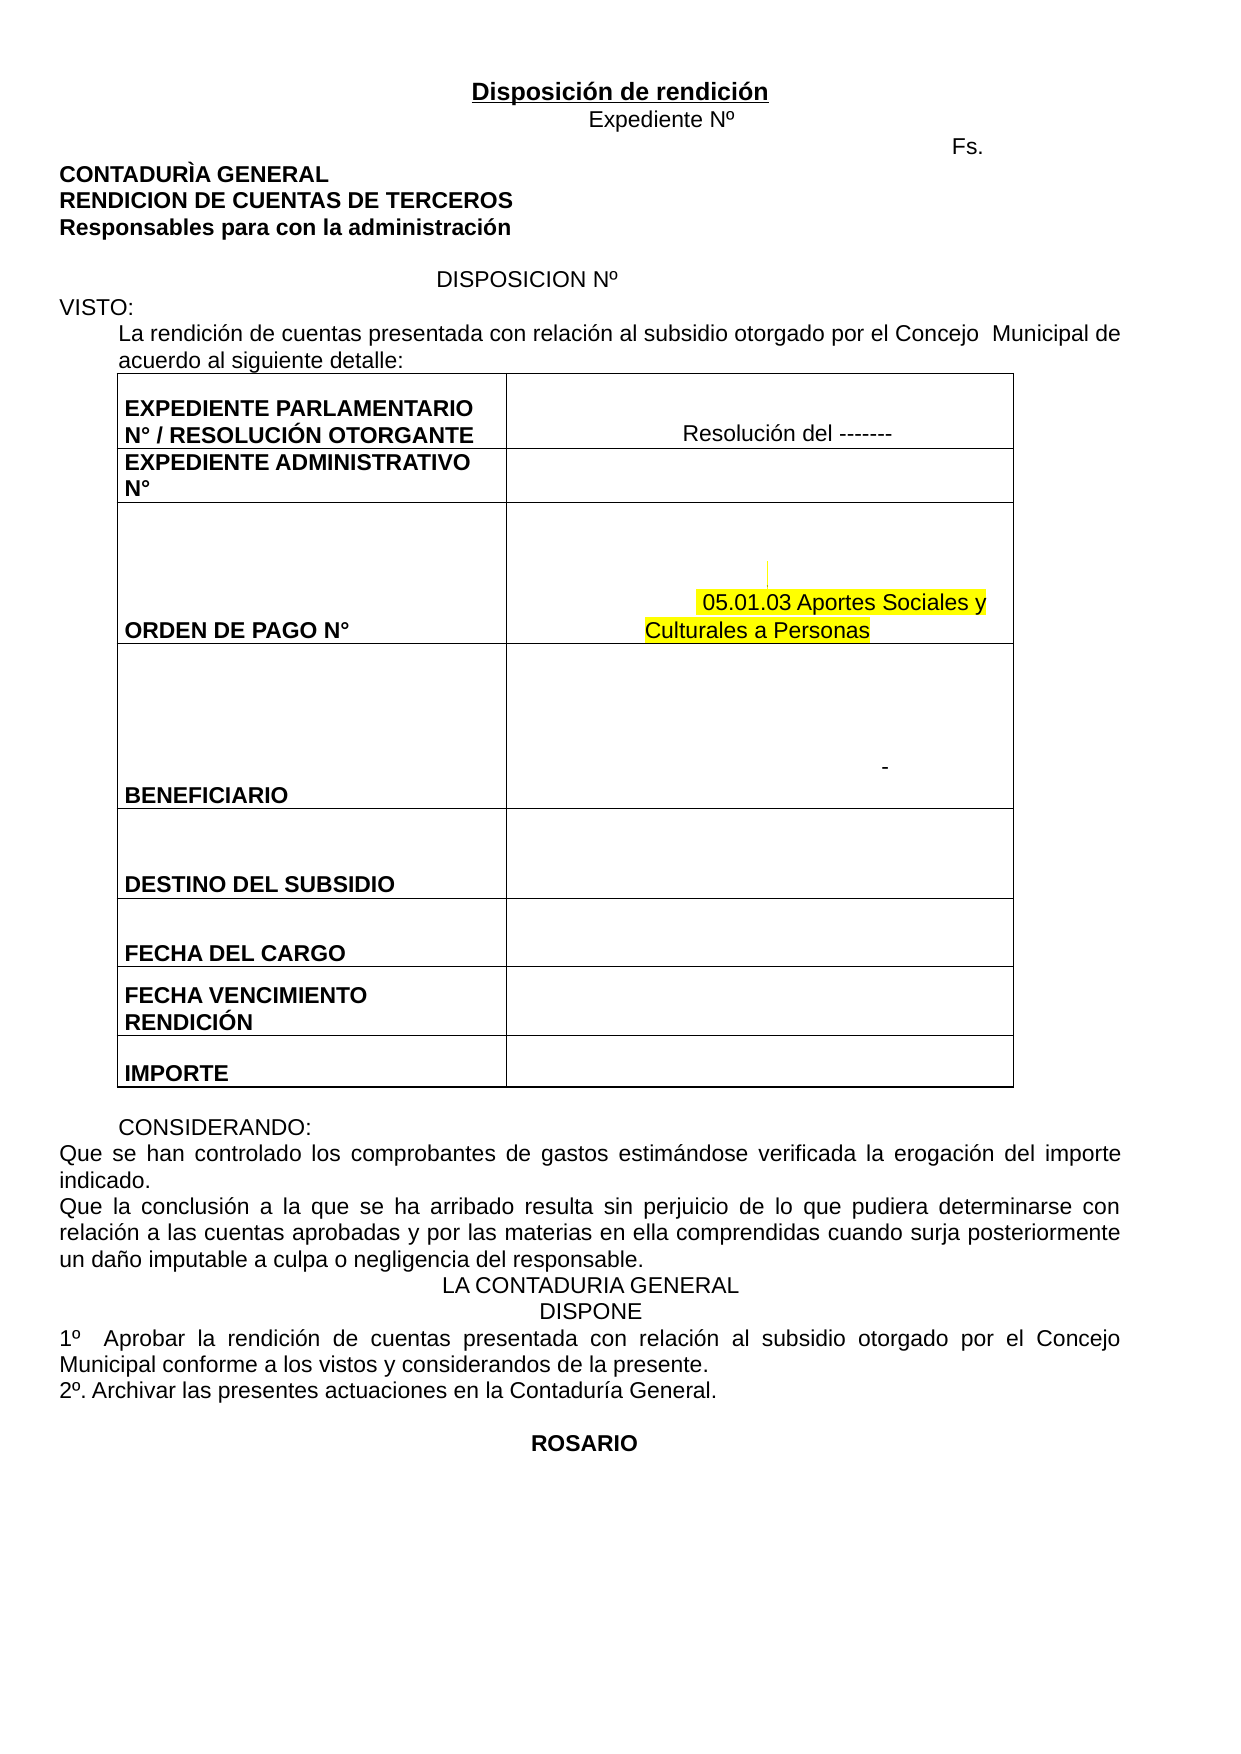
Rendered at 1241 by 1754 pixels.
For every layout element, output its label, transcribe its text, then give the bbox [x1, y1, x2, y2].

text Expediente Nº <o.rendition_id.expedient_id.number> [59, 106, 1122, 133]
table_cell <o.rendition_id.expedient_id.number> [507, 449, 1013, 502]
table_cell FECHA DEL CARGO [118, 899, 506, 966]
text Responsables para con la administración [59, 213, 1122, 240]
text Que la conclusión a la que se ha arribado resulta sin perjuicio de lo que pudiera determinarse con relación a las cuentas aprobadas y por las materias en ella comprendidas cuando surja posteriormente un daño imputable a culpa o negligencia del responsable. [59, 1193, 1122, 1272]
table_cell IMPORTE [118, 1036, 506, 1086]
text LA CONTADURIA GENERAL [59, 1272, 1122, 1298]
table_header <o.rendition_id.subsidy_id.parliamentary_expedient> Resolución del ------- [507, 374, 1013, 448]
table_cell <o.rendition_id.subsidy_id.destination> [507, 809, 1013, 897]
text La rendición de cuentas presentada con relación al subsidio otorgado por el Concejo Municipal de acuerdo al siguiente detalle: [118, 320, 1122, 373]
table_cell <formatLang(o.approved_amount)> [507, 1036, 1013, 1086]
table_cell FECHA VENCIMIENTO RENDICIÓN [118, 967, 506, 1035]
table_cell <formatLang(o.rendition_id.subsidy_id.cargo_date, date=True)> [507, 899, 1013, 966]
text CONSIDERANDO: [118, 1114, 1122, 1140]
text DISPONE [59, 1298, 1122, 1325]
table_header EXPEDIENTE PARLAMENTARIO N° / RESOLUCIÓN OTORGANTE [118, 374, 506, 448]
table_cell <for each="v in o.rendition_id.subsidy_id.advance_voucher_ids"> <v.name></for> 05.01.03 Aportes Sociales y Culturales a Personas [507, 503, 1013, 643]
text Que se han controlado los comprobantes de gastos estimándose verificada la erogación del importe indicado. [59, 1140, 1122, 1193]
text VISTO: [59, 294, 1122, 320]
table_cell <o.rendition_id.subsidy_id.partner_id.name> <o.rendition_id.subsidy_id.partner_id.document_type_id.name> <o.rendition_id.subsidy_id.partner_id.document_number> <o.rendition_id.subsidy_id.partner_id.street> - <o.rendition_id.subsidy_id.partner_id.phone> [507, 644, 1013, 808]
text DISPOSICION Nº <o.number> [59, 266, 1122, 294]
text 1º Aprobar la rendición de cuentas presentada con relación al subsidio otorgado por el Concejo Municipal conforme a los vistos y considerandos de la presente. [59, 1325, 1122, 1377]
text CONTADURÌA GENERAL [59, 161, 1122, 187]
text Disposición de rendición [118, 77, 1122, 106]
text RENDICION DE CUENTAS DE TERCEROS [59, 187, 1122, 213]
text ROSARIO <formatLang(o.rendition_id.date, date=True)> [118, 1430, 1122, 1458]
table_cell <formatLang(o.rendition_id.subsidy_id.accountability_expiry_date, date=True)> [507, 967, 1013, 1035]
table_cell DESTINO DEL SUBSIDIO [118, 809, 506, 897]
table_cell BENEFICIARIO [118, 644, 506, 808]
text Fs. <o.fojas> [59, 133, 1122, 161]
table_cell EXPEDIENTE ADMINISTRATIVO N° [118, 449, 506, 502]
table_cell ORDEN DE PAGO N° [118, 503, 506, 643]
text 2º. Archivar las presentes actuaciones en la Contaduría General. [59, 1377, 1122, 1404]
